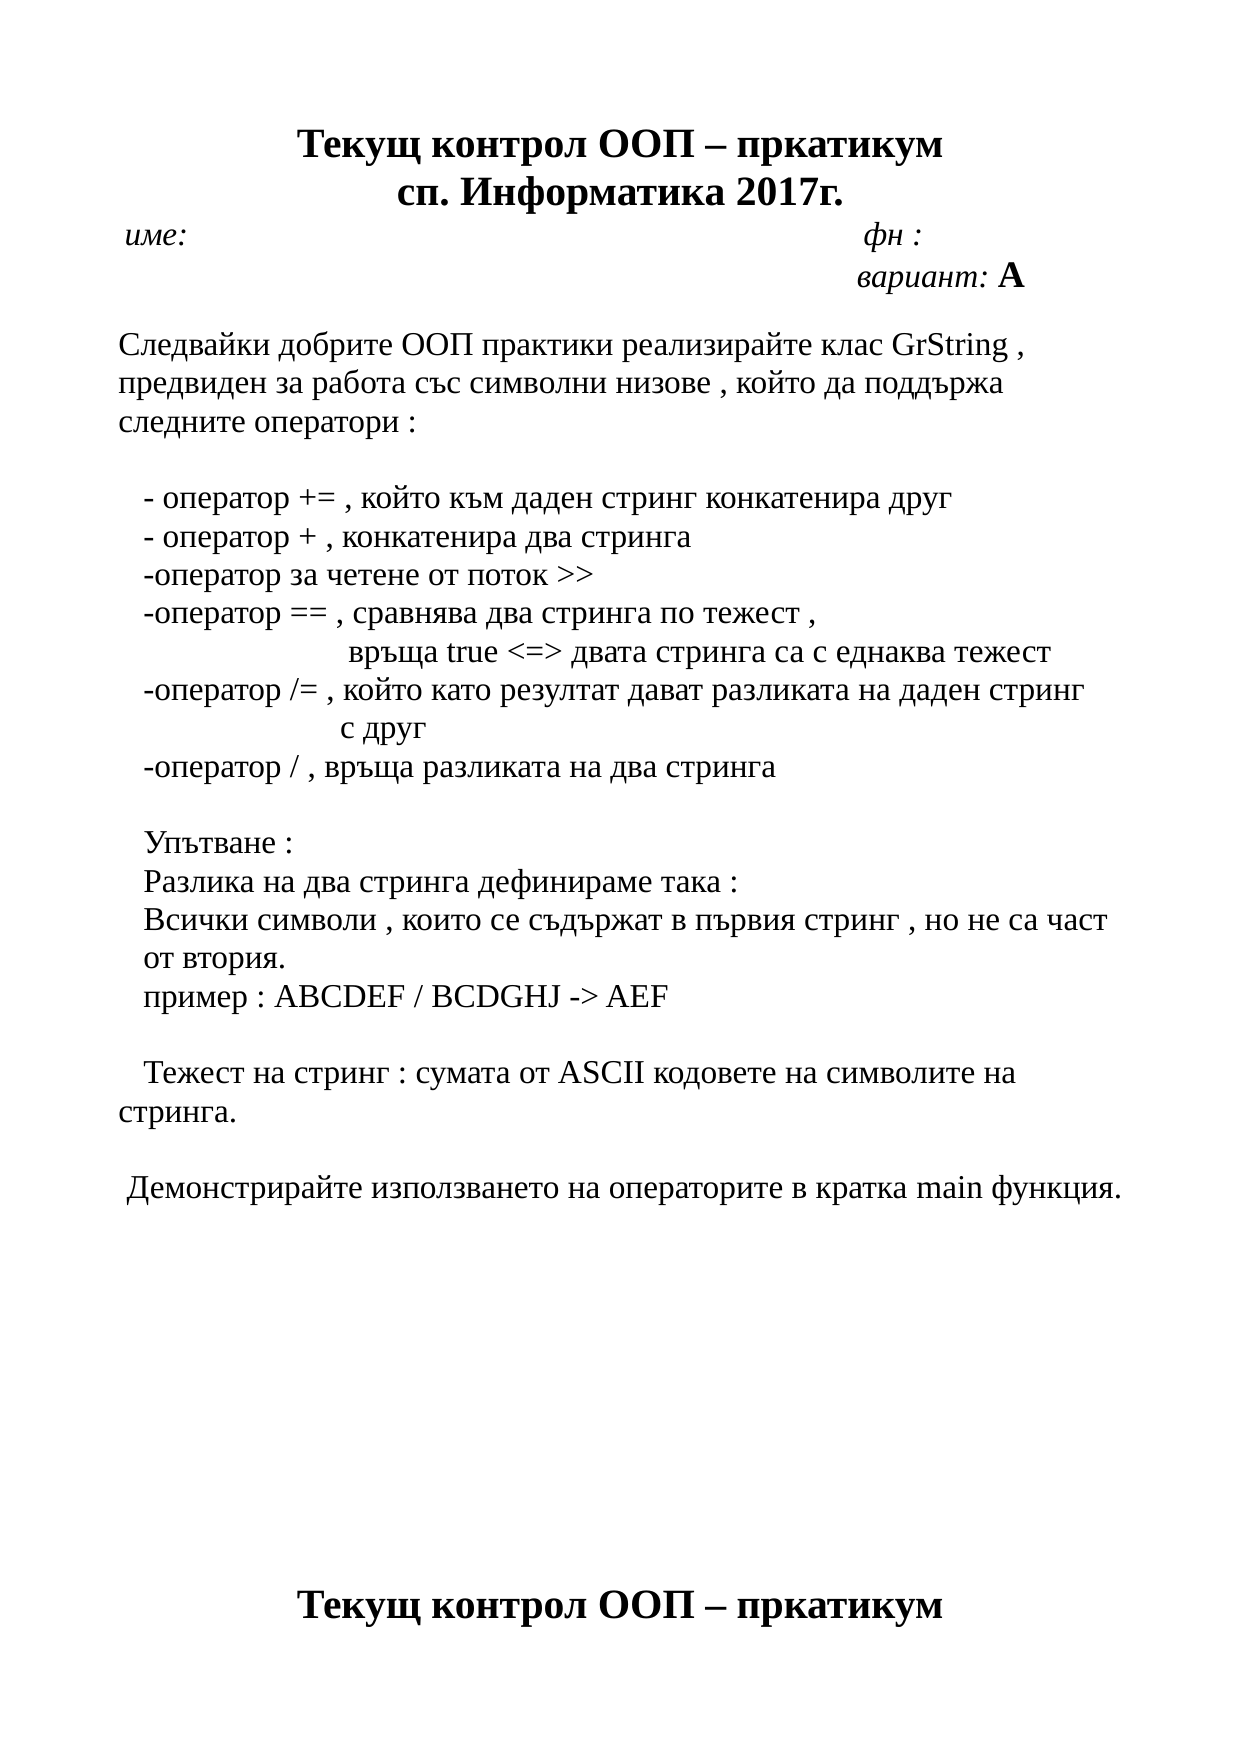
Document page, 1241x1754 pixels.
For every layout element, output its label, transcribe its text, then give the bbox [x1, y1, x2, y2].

text -оператор за четене от поток >> [118, 554, 1122, 592]
text от втория. [118, 937, 1122, 976]
text Следвайки добрите ООП практики реализирайте клас GrString , предвиден за работа със символни низове , който да поддържа следните оператори : [118, 324, 1122, 439]
text Разлика на два стринга дефинираме така : [118, 861, 1122, 899]
text вариант: А [118, 252, 1122, 295]
text с друг [118, 707, 1122, 746]
text -оператор == , сравнява два стринга по тежест , [118, 592, 1122, 631]
text - оператор + , конкатенира два стринга [118, 516, 1122, 554]
text -оператор /= , който като резултат дават разликата на даден стринг [118, 669, 1122, 707]
text Тежест на стринг : сумата от ASCII кодовете на символите на стринга. [118, 1052, 1122, 1129]
text име: фн : [118, 214, 1122, 252]
text сп. Информатика 2017г. [118, 166, 1122, 214]
text Упътване : [118, 822, 1122, 861]
text пример : ABCDEF / BCDGHJ -> AEF [118, 976, 1122, 1014]
text Демонстрирайте използването на операторите в кратка main функция. [118, 1167, 1122, 1206]
text Текущ контрол ООП – пркатикум [118, 118, 1122, 166]
text - оператор += , който към даден стринг конкатенира друг [118, 477, 1122, 516]
text -оператор / , връща разликата на два стринга [118, 746, 1122, 784]
text връща true <=> двата стринга са с еднаква тежест [118, 631, 1122, 669]
text Текущ контрол ООП – пркатикум [118, 1579, 1122, 1627]
text Всички символи , които се съдържат в първия стринг , но не са част [118, 899, 1122, 937]
